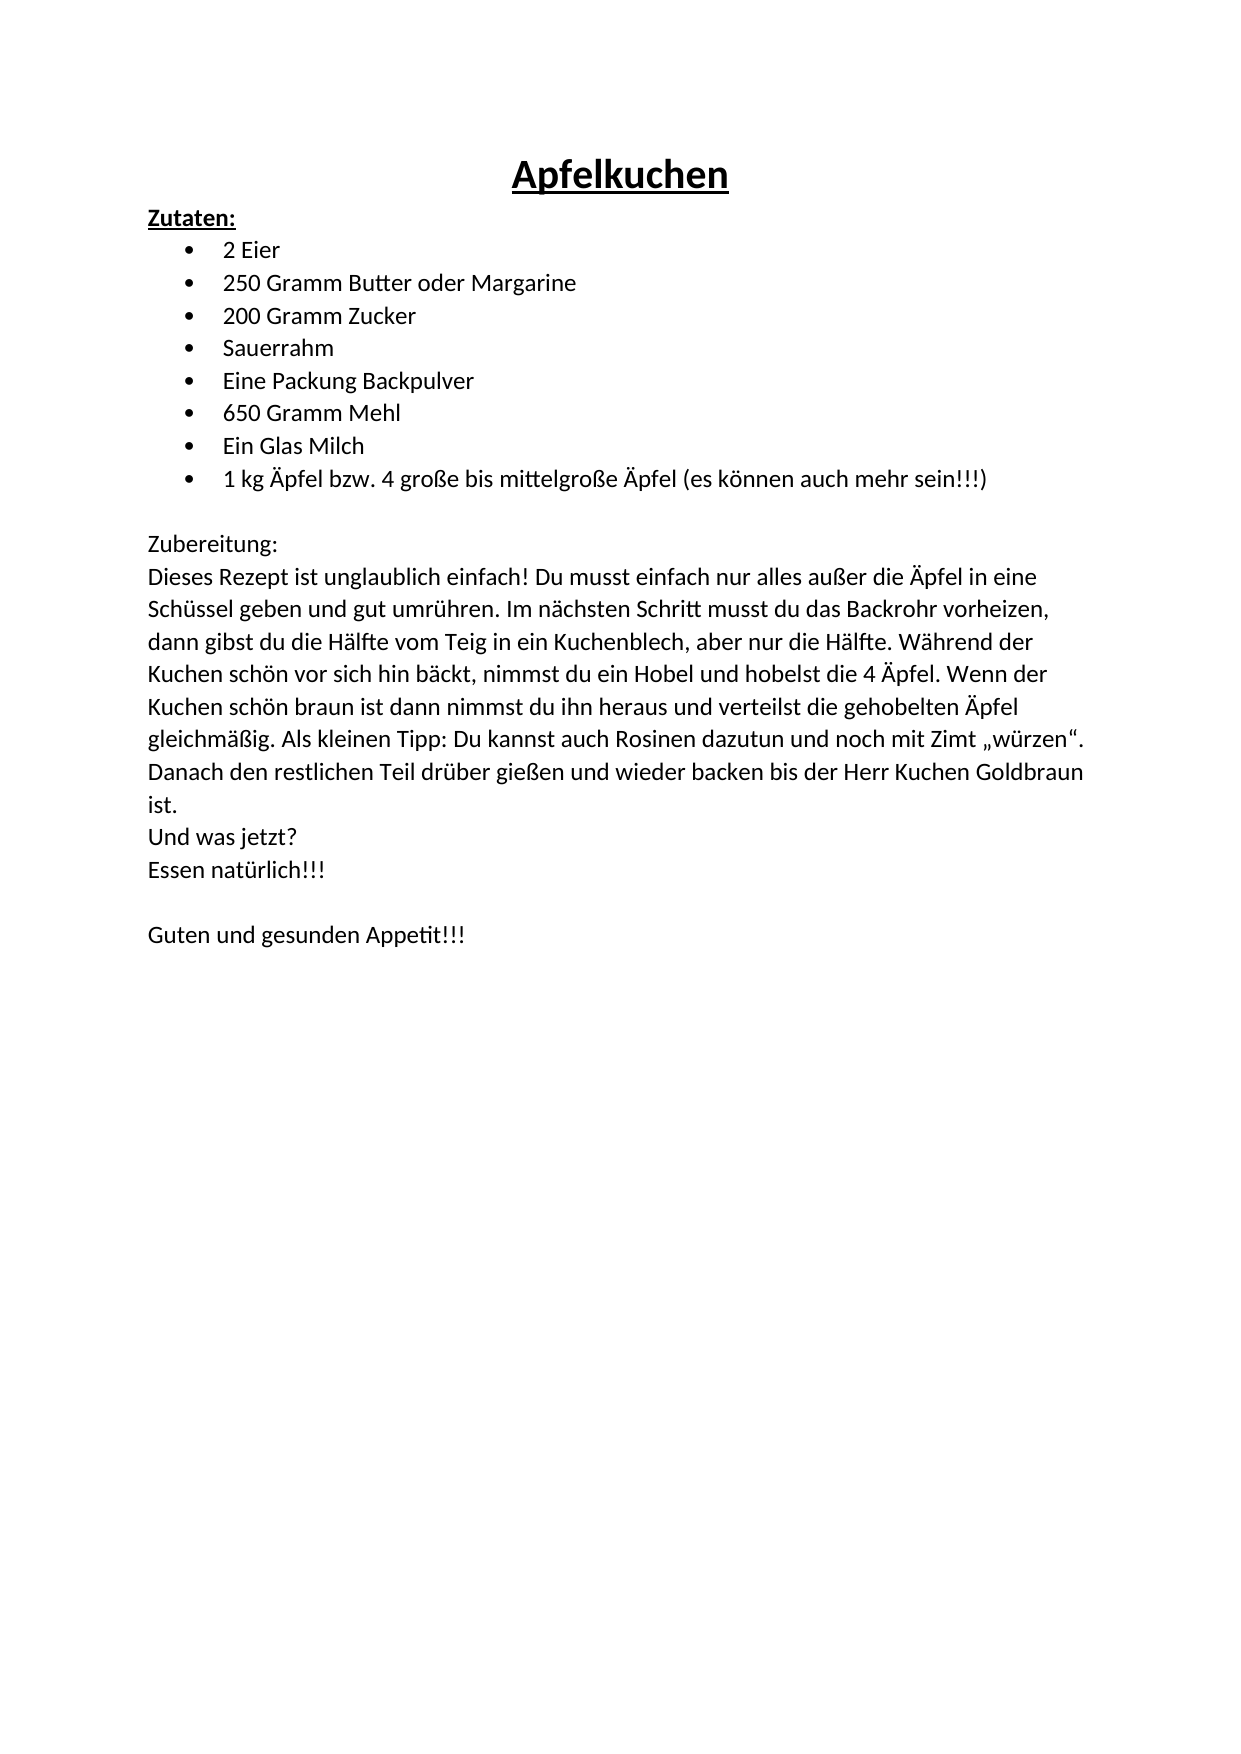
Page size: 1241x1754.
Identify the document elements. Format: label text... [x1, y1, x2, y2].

list 2 Eier [185, 234, 1093, 265]
list 200 Gramm Zucker [185, 300, 1093, 330]
text Apfelkuchen [148, 148, 1093, 198]
text Essen natürlich!!! [148, 854, 1093, 884]
text Und was jetzt? [148, 821, 1093, 852]
text Guten und gesunden Appetit!!! [148, 919, 1093, 950]
list Eine Packung Backpulver [185, 365, 1093, 396]
text Dieses Rezept ist unglaublich einfach! Du musst einfach nur alles außer die Äpfel in eine Schüssel geben und gut umrühren. Im nächsten Schritt musst du das Backrohr vorheizen, dann gibst du die Hälfte vom Teig in ein Kuchenblech, aber nur die Hälfte. Während der Kuchen schön vor sich hin bäckt, nimmst du ein Hobel und hobelst die 4 Äpfel. Wenn der Kuchen schön braun ist dann nimmst du ihn heraus und verteilst die gehobelten Äpfel gleichmäßig. Als kleinen Tipp: Du kannst auch Rosinen dazutun und noch mit Zimt „würzen“. [148, 561, 1093, 754]
text Zubereitung: [148, 528, 1093, 558]
list Ein Glas Milch [185, 430, 1093, 461]
text Zutaten: [148, 202, 1093, 232]
list 250 Gramm Butter oder Margarine [185, 267, 1093, 298]
list 650 Gramm Mehl [185, 398, 1093, 428]
list Sauerrahm [185, 332, 1093, 363]
text Danach den restlichen Teil drüber gießen und wieder backen bis der Herr Kuchen Goldbraun ist. [148, 756, 1093, 819]
list 1 kg Äpfel bzw. 4 große bis mittelgroße Äpfel (es können auch mehr sein!!!) [185, 463, 1093, 493]
